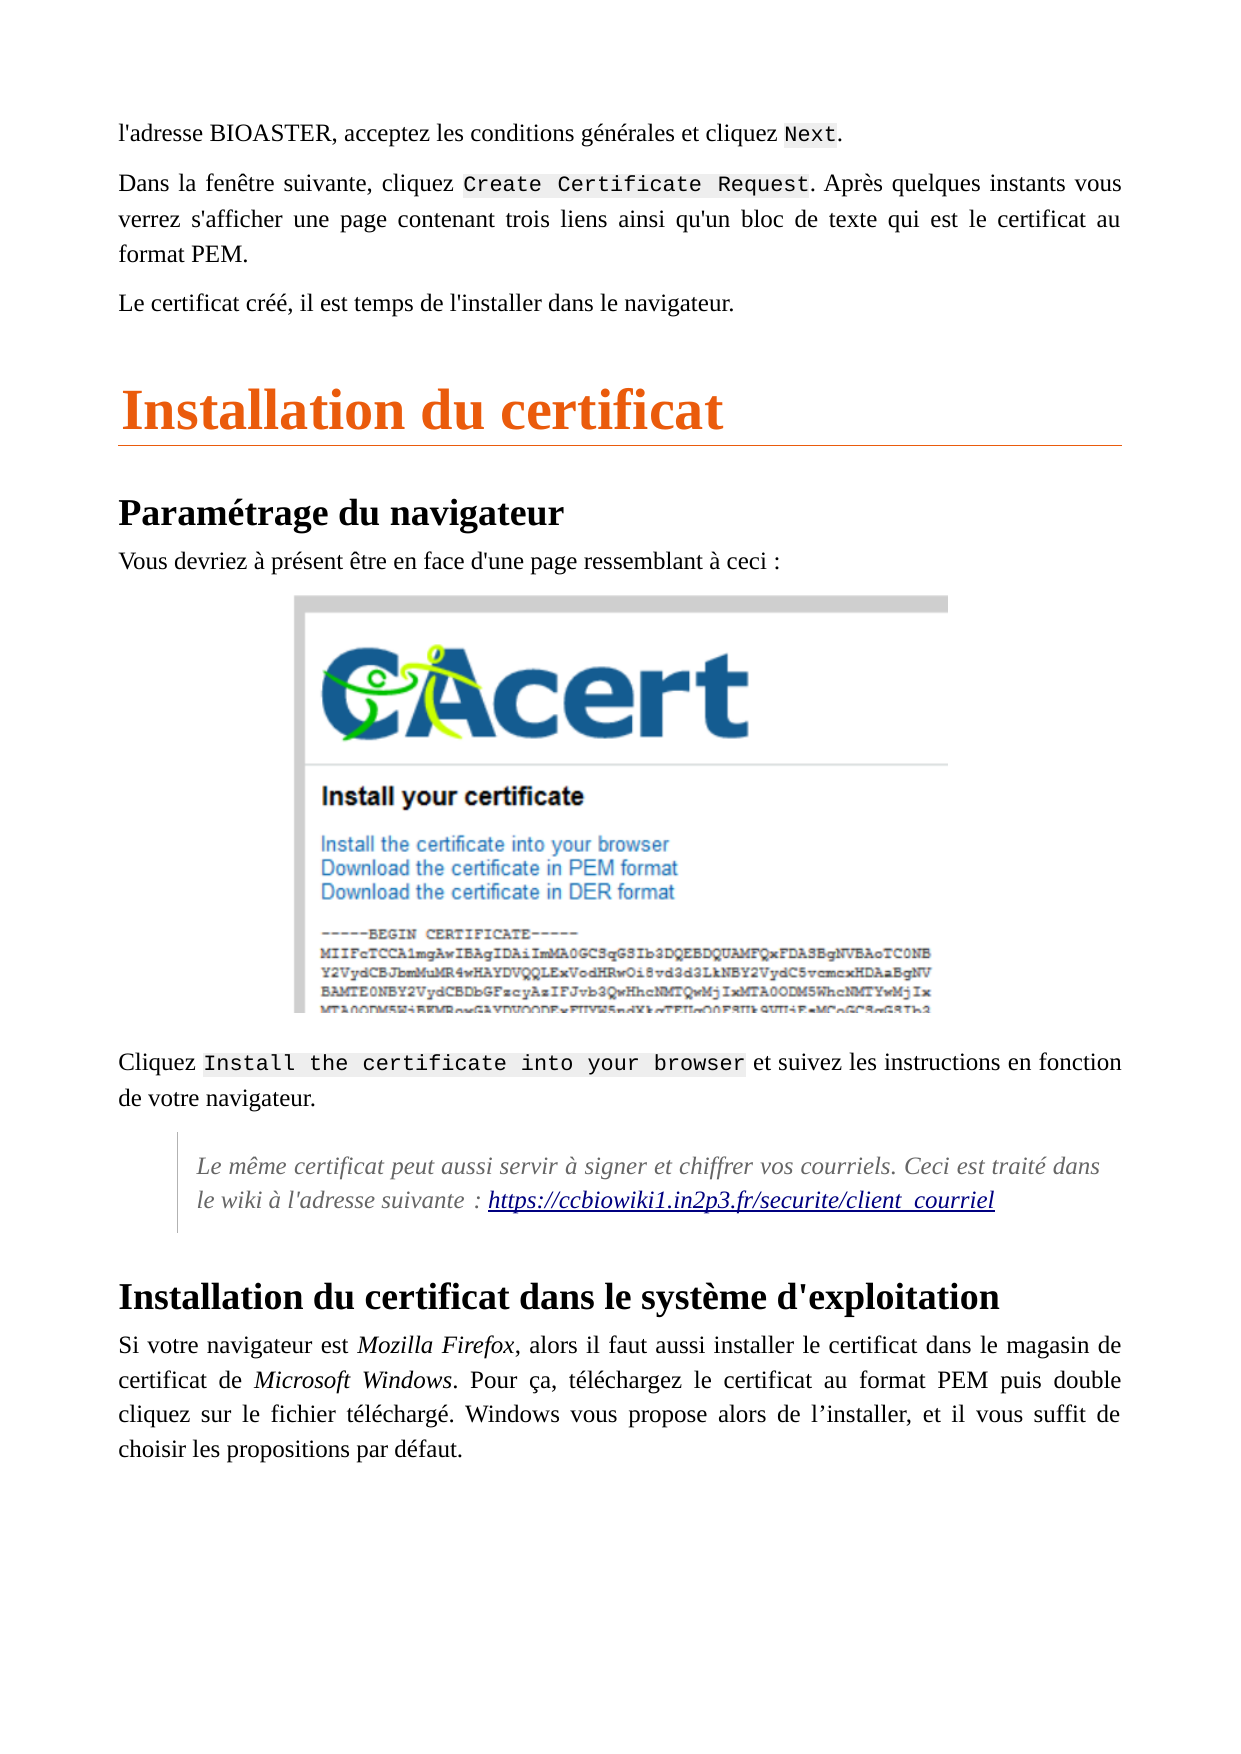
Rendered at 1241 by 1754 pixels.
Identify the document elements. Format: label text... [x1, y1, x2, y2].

text l'adresse BIOASTER, acceptez les conditions générales et cliquez Next. [118, 118, 1122, 148]
text Cliquez Install the certificate into your browser et suivez les instructions en fonction de votre navigateur. [118, 595, 1122, 1112]
text Le même certificat peut aussi servir à signer et chiffrer vos courriels. Ceci est traité dans le wiki à l'adresse suivante : https://ccbiowiki1.in2p3.fr/securite/client_courriel [178, 1132, 1122, 1233]
text Si votre navigateur est Mozilla Firefox, alors il faut aussi installer le certificat dans le magasin de certificat de Microsoft Windows. Pour ça, téléchargez le certificat au format PEM puis double cliquez sur le fichier téléchargé. Windows vous propose alors de l’installer, et il vous suffit de choisir les propositions par défaut. [118, 1330, 1122, 1463]
text Vous devriez à présent être en face d'une page ressemblant à ceci : [118, 546, 1122, 574]
text Dans la fenêtre suivante, cliquez Create Certificate Request. Après quelques instants vous verrez s'afficher une page contenant trois liens ainsi qu'un bloc de texte qui est le certificat au format PEM. [118, 168, 1122, 267]
picture [292, 595, 948, 1013]
text Le certificat créé, il est temps de l'installer dans le navigateur. [118, 288, 1122, 316]
subtitle Installation du certificat [118, 372, 1122, 445]
subtitle Installation du certificat dans le système d'exploitation [118, 1274, 1122, 1318]
subtitle Paramétrage du navigateur [118, 490, 1122, 533]
